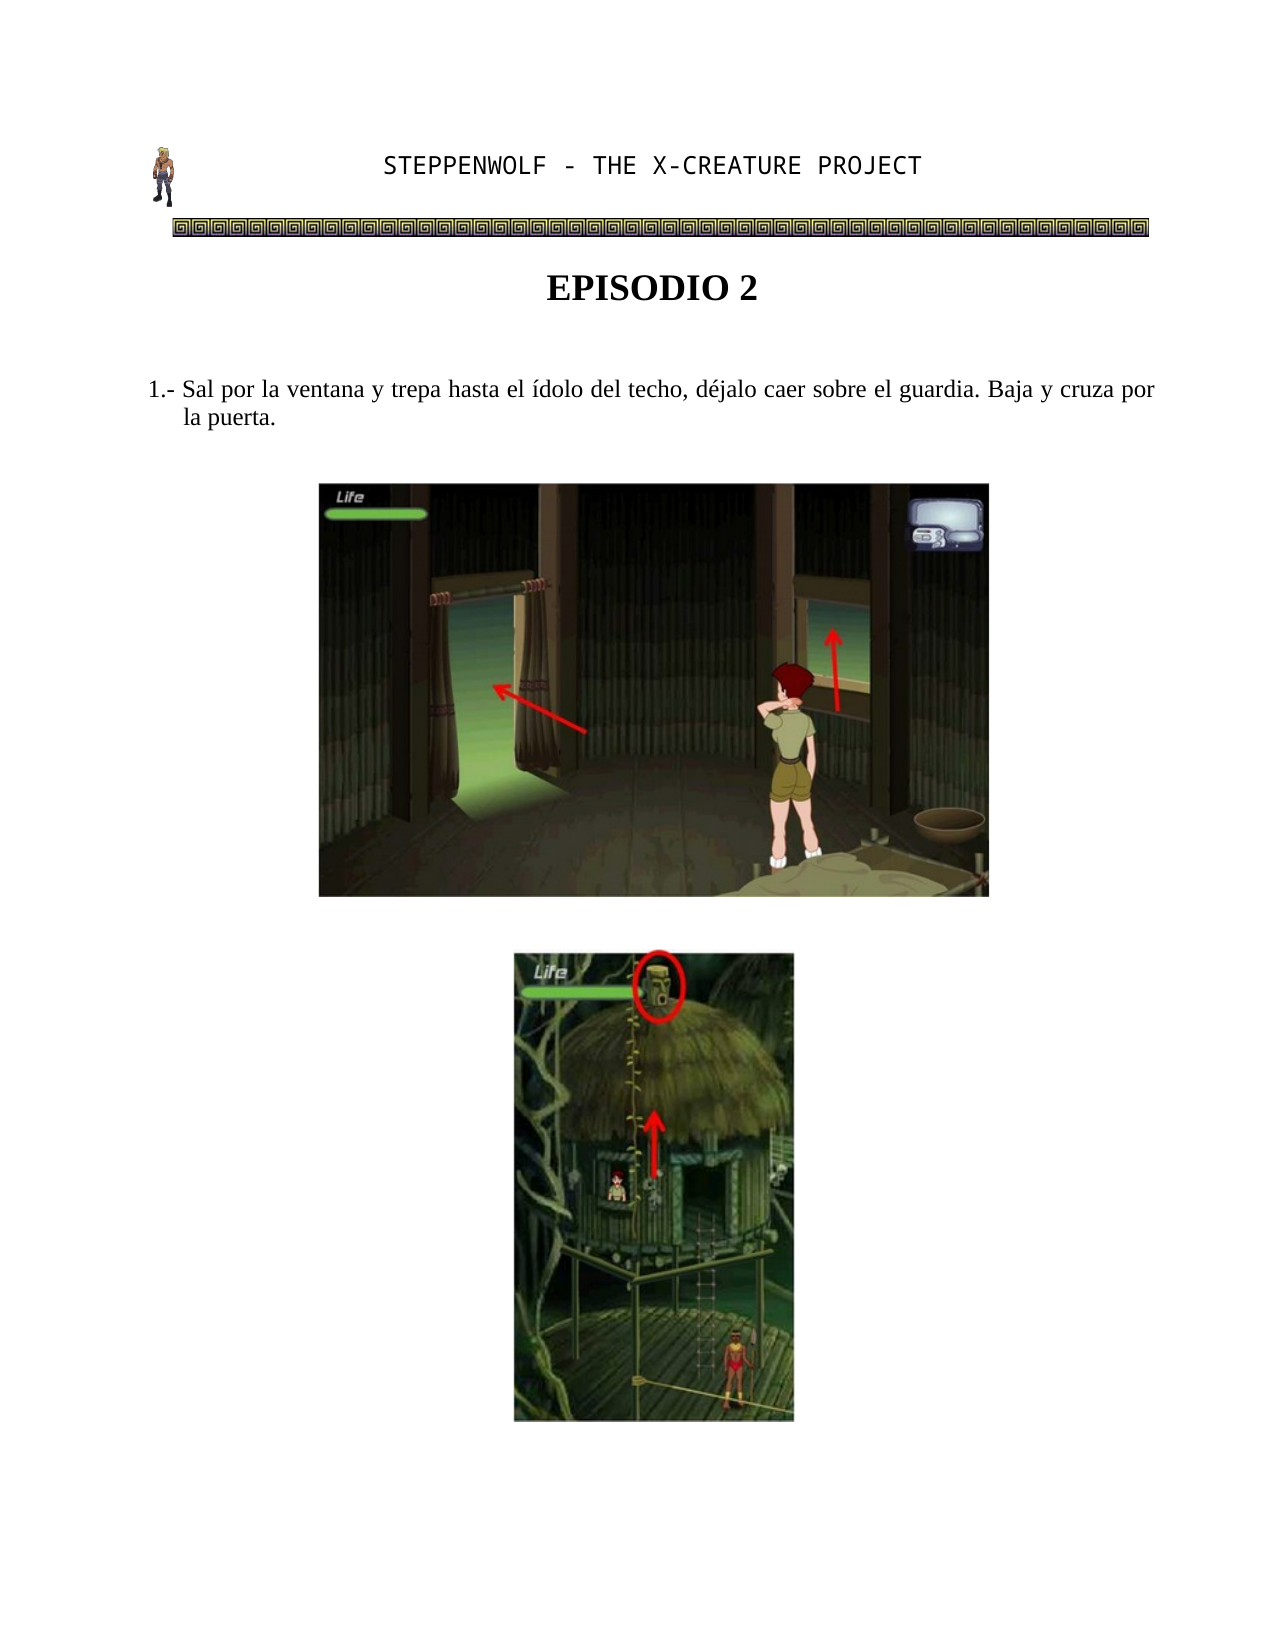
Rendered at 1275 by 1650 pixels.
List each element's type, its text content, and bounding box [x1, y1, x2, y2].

subtitle EPISODIO 2 [148, 266, 1157, 309]
picture [147, 147, 181, 207]
picture [513, 949, 795, 1422]
text 1.- Sal por la ventana y trepa hasta el ídolo del techo, déjalo caer sobre el guardia. Baja y cruza por la puerta. [148, 374, 1157, 431]
picture [318, 483, 990, 897]
picture [172, 218, 1149, 237]
